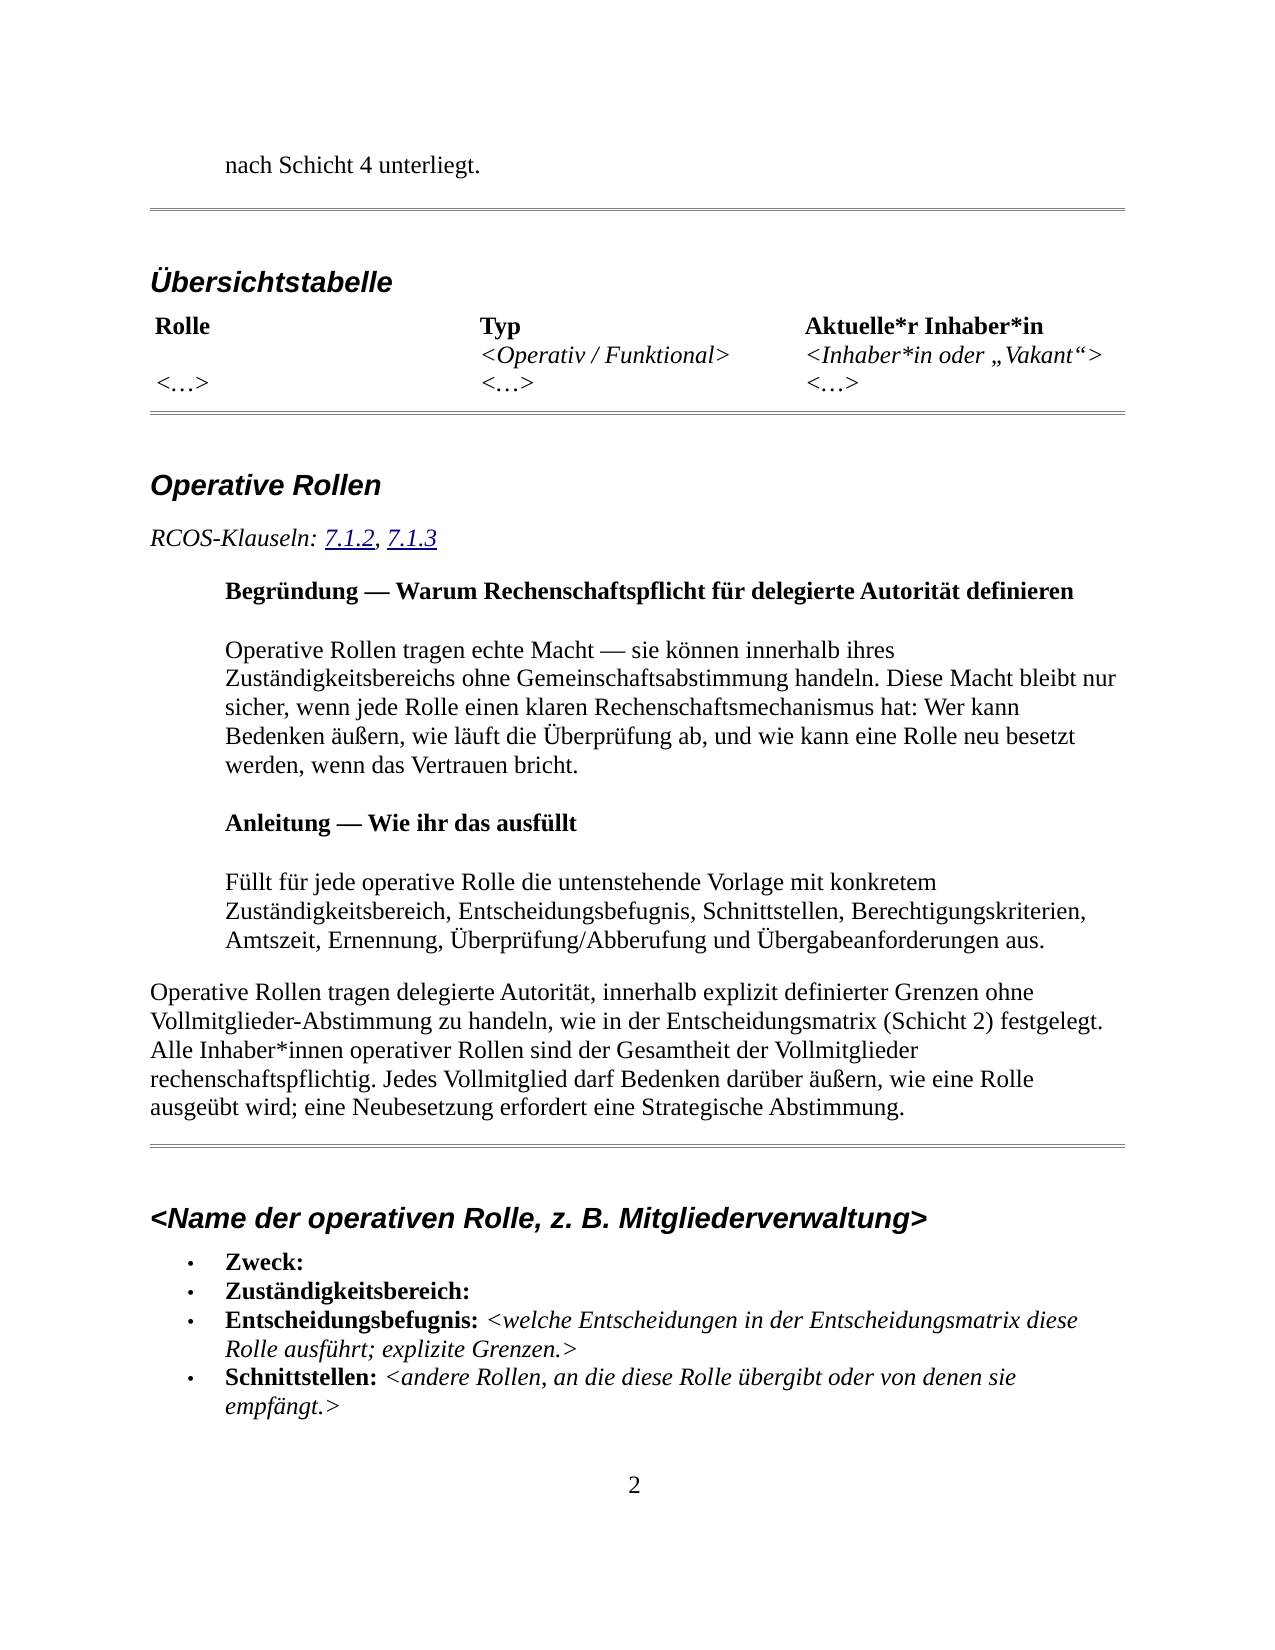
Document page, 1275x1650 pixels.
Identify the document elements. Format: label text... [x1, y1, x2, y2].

subtitle <Name der operativen Rolle, z. B. Mitgliederverwaltung> [150, 1201, 1125, 1235]
table_header Typ [475, 311, 800, 340]
text Anleitung — Wie ihr das ausfüllt [225, 808, 1125, 837]
text nach Schicht 4 unterliegt. [225, 150, 1125, 179]
subtitle Übersichtstabelle [150, 265, 1125, 298]
table_cell [150, 340, 475, 368]
table_cell <Inhaber*in oder „Vakant“> [800, 340, 1125, 368]
list Zweck: [187, 1247, 1125, 1276]
table_cell <…> [475, 369, 800, 397]
text Operative Rollen tragen echte Macht — sie können innerhalb ihres Zuständigkeitsbereichs ohne Gemeinschaftsabstimmung handeln. Diese Macht bleibt nur sicher, wenn jede Rolle einen klaren Rechenschaftsmechanismus hat: Wer kann Bedenken äußern, wie läuft die Überprüfung ab, und wie kann eine Rolle neu besetzt werden, wenn das Vertrauen bricht. [225, 635, 1125, 778]
text Operative Rollen tragen delegierte Autorität, innerhalb explizit definierter Grenzen ohne Vollmitglieder-Abstimmung zu handeln, wie in der Entscheidungsmatrix (Schicht 2) festgelegt. Alle Inhaber*innen operativer Rollen sind der Gesamtheit der Vollmitglieder rechenschaftspflichtig. Jedes Vollmitglied darf Bedenken darüber äußern, wie eine Rolle ausgeübt wird; eine Neubesetzung erfordert eine Strategische Abstimmung. [150, 977, 1125, 1121]
table_cell <…> [800, 369, 1125, 397]
text RCOS-Klauseln: 7.1.2, 7.1.3 [150, 523, 1125, 552]
table_cell <…> [150, 369, 475, 397]
table_header Rolle [150, 311, 475, 340]
table_header Aktuelle*r Inhaber*in [800, 311, 1125, 340]
list Schnittstellen: <andere Rollen, an die diese Rolle übergibt oder von denen sie empfängt.> [187, 1362, 1125, 1420]
list Zuständigkeitsbereich: [187, 1276, 1125, 1305]
subtitle Operative Rollen [150, 468, 1125, 502]
list Entscheidungsbefugnis: <welche Entscheidungen in der Entscheidungsmatrix diese Rolle ausführt; explizite Grenzen.> [187, 1305, 1125, 1362]
table_cell <Operativ / Funktional> [475, 340, 800, 368]
text Begründung — Warum Rechenschaftspflicht für delegierte Autorität definieren [225, 576, 1125, 605]
text Füllt für jede operative Rolle die untenstehende Vorlage mit konkretem Zuständigkeitsbereich, Entscheidungsbefugnis, Schnittstellen, Berechtigungskriterien, Amtszeit, Ernennung, Überprüfung/Abberufung und Übergabeanforderungen aus. [225, 867, 1125, 953]
